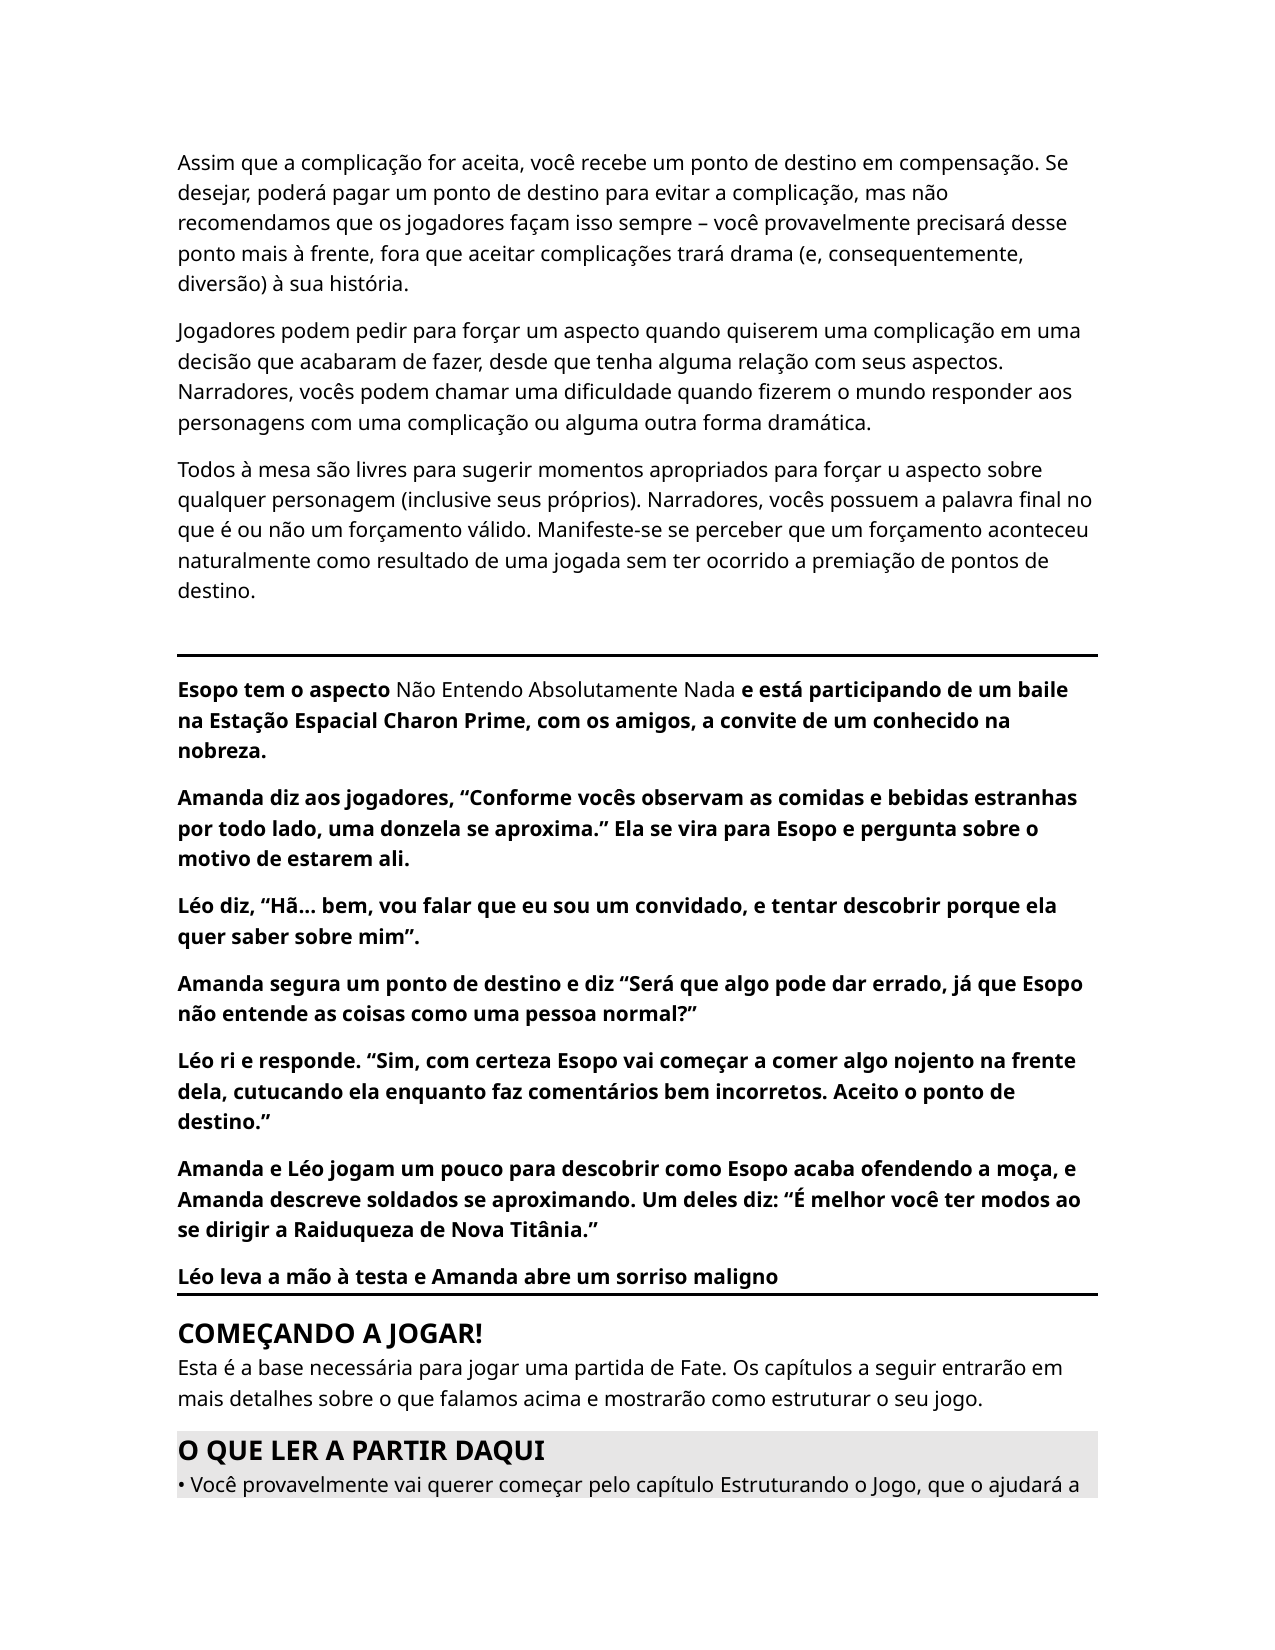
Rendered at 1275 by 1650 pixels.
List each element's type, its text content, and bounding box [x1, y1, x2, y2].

text Amanda segura um ponto de destino e diz “Será que algo pode dar errado, já que Esopo não entende as coisas como uma pessoa normal?” [177, 969, 1098, 1028]
text Assim que a complicação for aceita, você recebe um ponto de destino em compensação. Se desejar, poderá pagar um ponto de destino para evitar a complicação, mas não recomendamos que os jogadores façam isso sempre – você provavelmente precisará desse ponto mais à frente, fora que aceitar complicações trará drama (e, consequentemente, diversão) à sua história. [177, 148, 1098, 298]
text O QUE LER A PARTIR DAQUI • Você provavelmente vai querer começar pelo capítulo Estruturando o Jogo, que o ajudará a [177, 1431, 1098, 1498]
text Amanda diz aos jogadores, “Conforme vocês observam as comidas e bebidas estranhas por todo lado, uma donzela se aproxima.” Ela se vira para Esopo e pergunta sobre o motivo de estarem ali. [177, 783, 1098, 873]
text COMEÇANDO A JOGAR! Esta é a base necessária para jogar uma partida de Fate. Os capítulos a seguir entrarão em mais detalhes sobre o que falamos acima e mostrarão como estruturar o seu jogo. [177, 1314, 1098, 1412]
text Léo ri e responde. “Sim, com certeza Esopo vai começar a comer algo nojento na frente dela, cutucando ela enquanto faz comentários bem incorretos. Aceito o ponto de destino.” [177, 1046, 1098, 1136]
text Amanda e Léo jogam um pouco para descobrir como Esopo acaba ofendendo a moça, e Amanda descreve soldados se aproximando. Um deles diz: “É melhor você ter modos ao se dirigir a Raiduqueza de Nova Titânia.” [177, 1154, 1098, 1244]
text Léo leva a mão à testa e Amanda abre um sorriso maligno [177, 1262, 1098, 1293]
text Jogadores podem pedir para forçar um aspecto quando quiserem uma complicação em uma decisão que acabaram de fazer, desde que tenha alguma relação com seus aspectos. Narradores, vocês podem chamar uma dificuldade quando fizerem o mundo responder aos personagens com uma complicação ou alguma outra forma dramática. [177, 316, 1098, 436]
text Todos à mesa são livres para sugerir momentos apropriados para forçar u aspecto sobre qualquer personagem (inclusive seus próprios). Narradores, vocês possuem a palavra final no que é ou não um forçamento válido. Manifeste-se se perceber que um forçamento aconteceu naturalmente como resultado de uma jogada sem ter ocorrido a premiação de pontos de destino. [177, 455, 1098, 605]
text Esopo tem o aspecto Não Entendo Absolutamente Nada e está participando de um baile na Estação Espacial Charon Prime, com os amigos, a convite de um conhecido na nobreza. [177, 676, 1098, 765]
text Léo diz, “Hã... bem, vou falar que eu sou um convidado, e tentar descobrir porque ela quer saber sobre mim”. [177, 891, 1098, 950]
